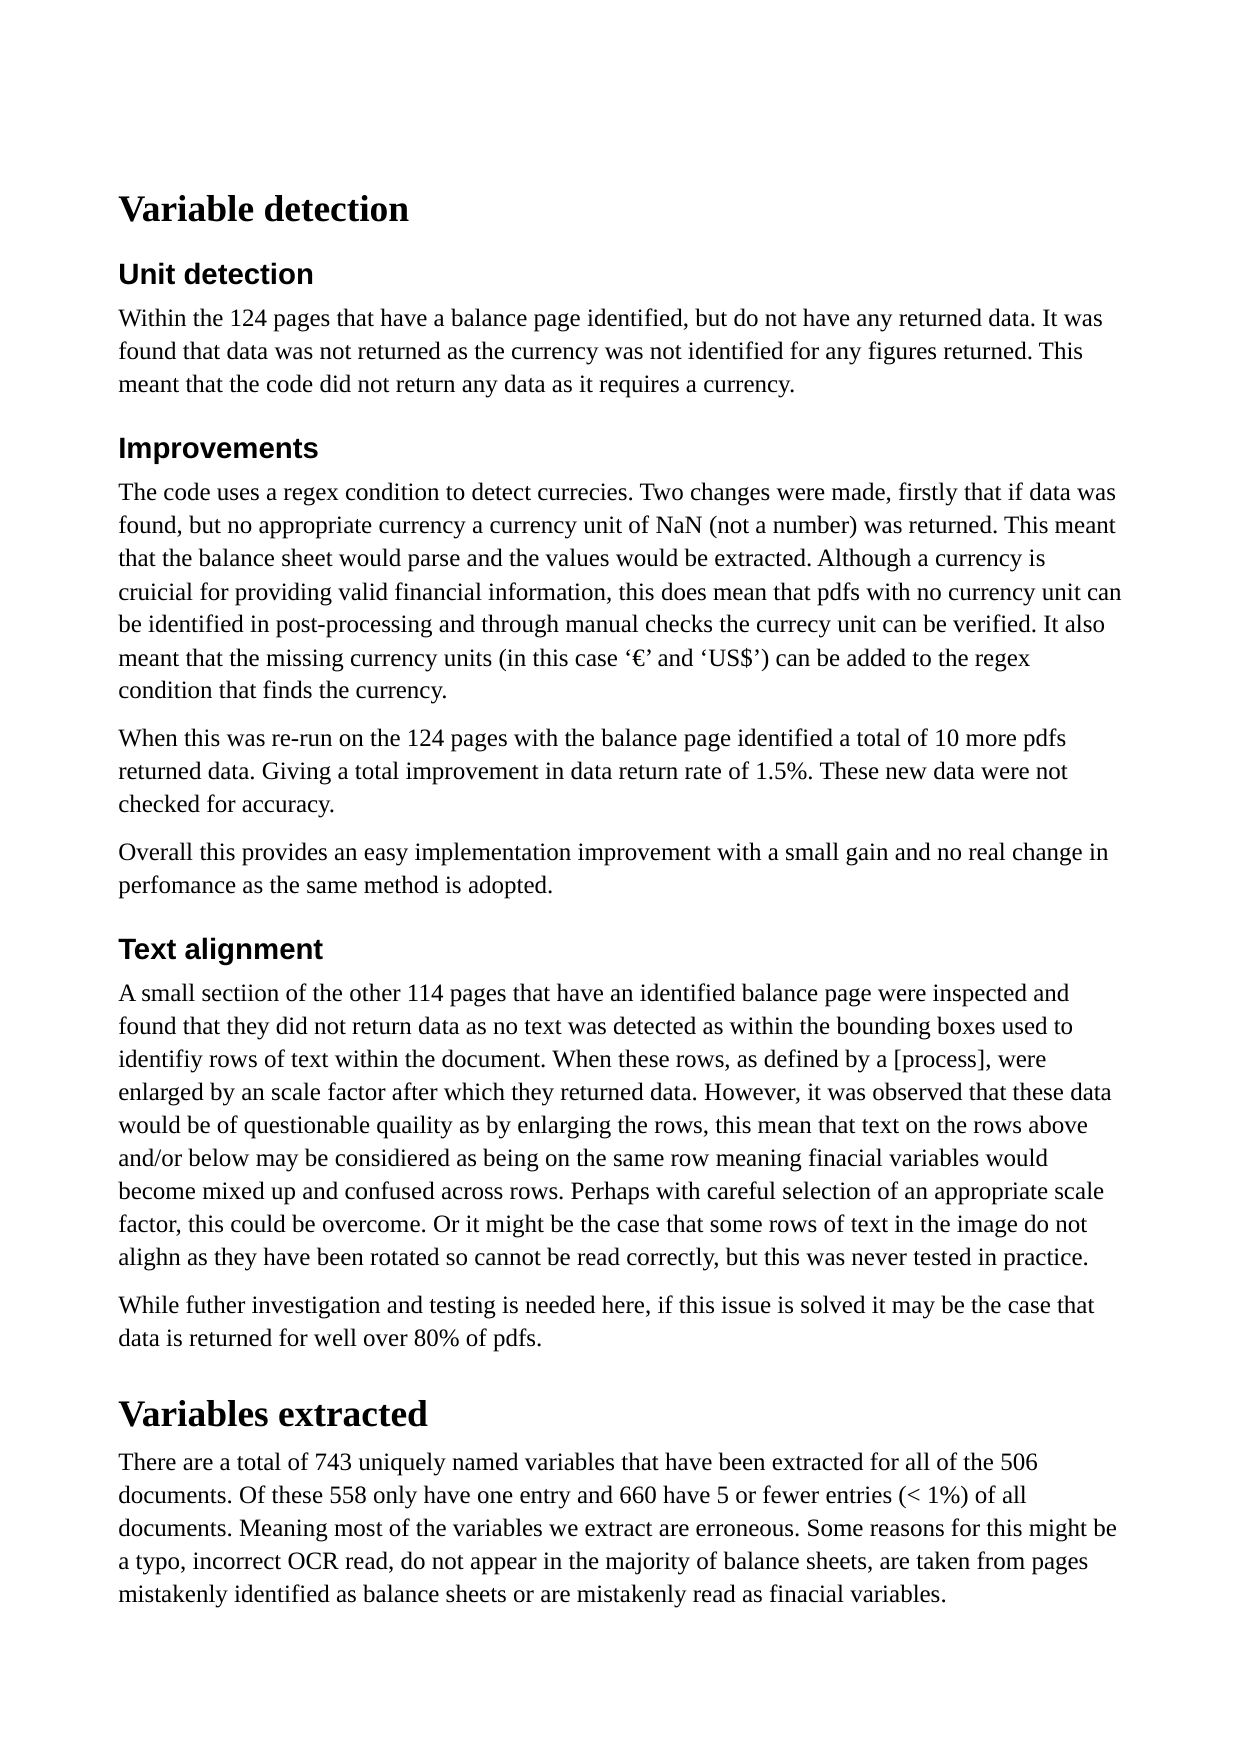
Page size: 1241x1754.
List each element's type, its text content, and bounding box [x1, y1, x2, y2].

text The code uses a regex condition to detect currecies. Two changes were made, firstly that if data was found, but no appropriate currency a currency unit of NaN (not a number) was returned. This meant that the balance sheet would parse and the values would be extracted. Although a currency is cruicial for providing valid financial information, this does mean that pdfs with no currency unit can be identified in post-processing and through manual checks the currecy unit can be verified. It also meant that the missing currency units (in this case ‘€’ and ‘US$’) can be added to the regex condition that finds the currency. [118, 477, 1122, 704]
text While futher investigation and testing is needed here, if this issue is solved it may be the case that data is returned for well over 80% of pdfs. [118, 1290, 1122, 1352]
subtitle Variables extracted [118, 1392, 1122, 1435]
text A small sectiion of the other 114 pages that have an identified balance page were inspected and found that they did not return data as no text was detected as within the bounding boxes used to identifiy rows of text within the document. When these rows, as defined by a [process], were enlarged by an scale factor after which they returned data. However, it was observed that these data would be of questionable quaility as by enlarging the rows, this mean that text on the rows above and/or below may be considiered as being on the same row meaning finacial variables would become mixed up and confused across rows. Perhaps with careful selection of an appropriate scale factor, this could be overcome. Or it might be the case that some rows of text in the image do not alighn as they have been rotated so cannot be read correctly, but this was never tested in practice. [118, 978, 1122, 1271]
subtitle Unit detection [118, 257, 1122, 291]
subtitle Text alignment [118, 932, 1122, 966]
subtitle Variable detection [118, 187, 1122, 230]
text Within the 124 pages that have a balance page identified, but do not have any returned data. It was found that data was not returned as the currency was not identified for any figures returned. This meant that the code did not return any data as it requires a currency. [118, 303, 1122, 398]
subtitle Improvements [118, 431, 1122, 465]
text There are a total of 743 uniquely named variables that have been extracted for all of the 506 documents. Of these 558 only have one entry and 660 have 5 or fewer entries (< 1%) of all documents. Meaning most of the variables we extract are erroneous. Some reasons for this might be a typo, incorrect OCR read, do not appear in the majority of balance sheets, are taken from pages mistakenly identified as balance sheets or are mistakenly read as finacial variables. [118, 1447, 1122, 1608]
text Overall this provides an easy implementation improvement with a small gain and no real change in perfomance as the same method is adopted. [118, 837, 1122, 899]
text When this was re-run on the 124 pages with the balance page identified a total of 10 more pdfs returned data. Giving a total improvement in data return rate of 1.5%. These new data were not checked for accuracy. [118, 723, 1122, 818]
